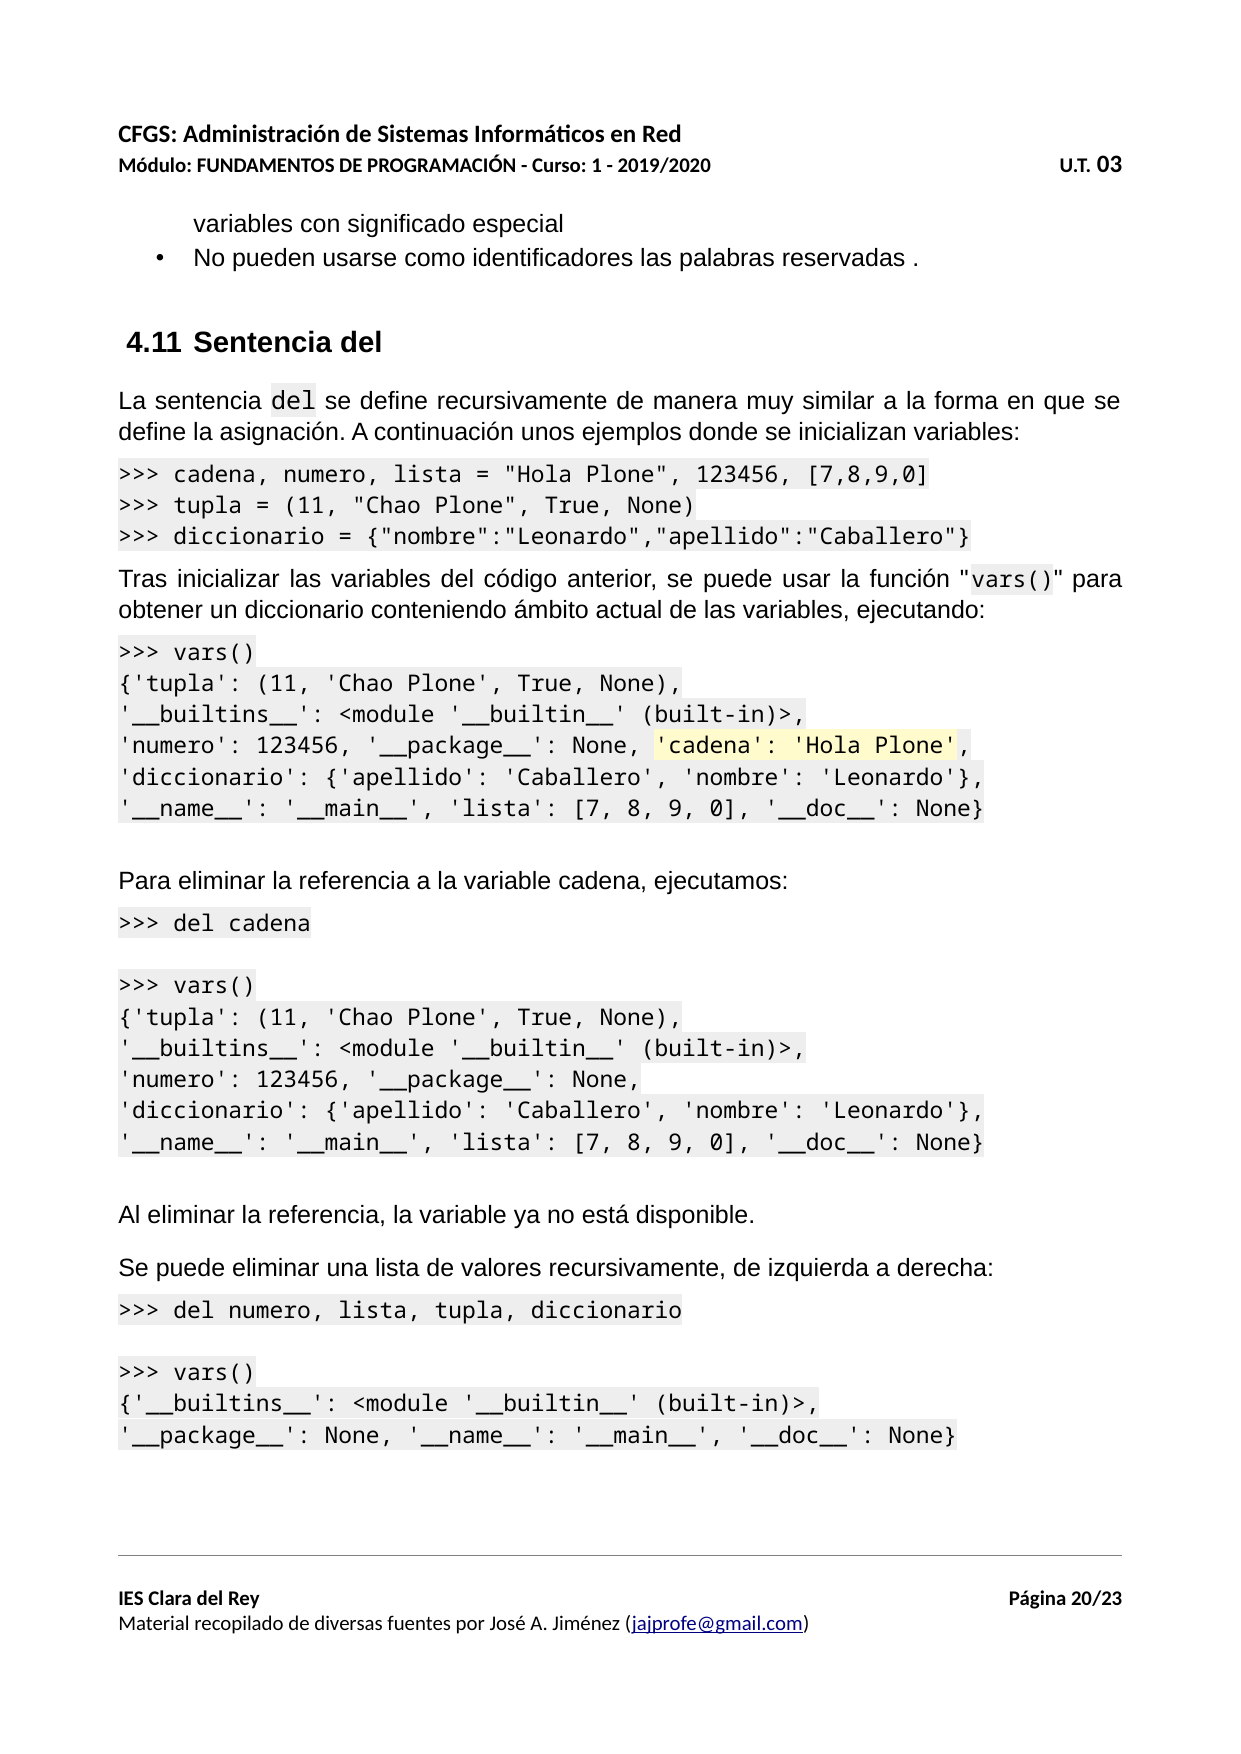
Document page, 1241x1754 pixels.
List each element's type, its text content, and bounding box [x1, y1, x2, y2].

text >>> vars() [256, 1356, 1122, 1387]
text '__package__': None, '__name__': '__main__', '__doc__': None} [118, 1418, 1122, 1450]
text Tras inicializar las variables del código anterior, se puede usar la función "vars()" para obtener un diccionario conteniendo ámbito actual de las variables, ejecutando: [118, 563, 1122, 623]
text {'__builtins__': <module '__builtin__' (built-in)>, [819, 1387, 1122, 1418]
text Para eliminar la referencia a la variable cadena, ejecutamos: [118, 866, 1122, 895]
text 'diccionario': {'apellido': 'Caballero', 'nombre': 'Leonardo'}, [984, 760, 1122, 792]
text >>> vars() [256, 969, 1122, 1001]
text >>> del cadena [311, 907, 1122, 938]
text {'tupla': (11, 'Chao Plone', True, None), [682, 667, 1122, 698]
text '__name__': '__main__', 'lista': [7, 8, 9, 0], '__doc__': None} [984, 792, 1122, 823]
text >>> diccionario = {"nombre":"Leonardo","apellido":"Caballero"} [971, 520, 1122, 551]
list No pueden usarse como identificadores las palabras reservadas . [156, 243, 1122, 272]
text '__name__': '__main__', 'lista': [7, 8, 9, 0], '__doc__': None} [984, 1126, 1122, 1157]
text Al eliminar la referencia, la variable ya no está disponible. [118, 1200, 1122, 1229]
text {'tupla': (11, 'Chao Plone', True, None), [682, 1001, 1122, 1032]
text La sentencia del se define recursivamente de manera muy similar a la forma en que se define la asignación. A continuación unos ejemplos donde se inicializan variables: [118, 383, 1122, 446]
text >>> del numero, lista, tupla, diccionario [118, 1293, 1122, 1325]
list variables con significado especial [156, 209, 1122, 237]
text '__builtins__': <module '__builtin__' (built-in)>, [806, 1032, 1122, 1063]
text 'numero': 123456, '__package__': None, 'cadena': 'Hola Plone', [654, 729, 957, 760]
text 'diccionario': {'apellido': 'Caballero', 'nombre': 'Leonardo'}, [984, 1094, 1122, 1126]
text '__builtins__': <module '__builtin__' (built-in)>, [806, 698, 1122, 729]
text >>> vars() [256, 635, 1122, 667]
text 'numero': 123456, '__package__': None, [641, 1063, 1122, 1094]
text Se puede eliminar una lista de valores recursivamente, de izquierda a derecha: [118, 1253, 1122, 1282]
text 'numero': 123456, '__package__': None, 'cadena': 'Hola Plone', [971, 729, 1122, 760]
text >>> tupla = (11, "Chao Plone", True, None) [696, 489, 1122, 520]
text >>> cadena, numero, lista = "Hola Plone", 123456, [7,8,9,0] [929, 458, 1122, 489]
subtitle Sentencia del [118, 325, 1122, 358]
